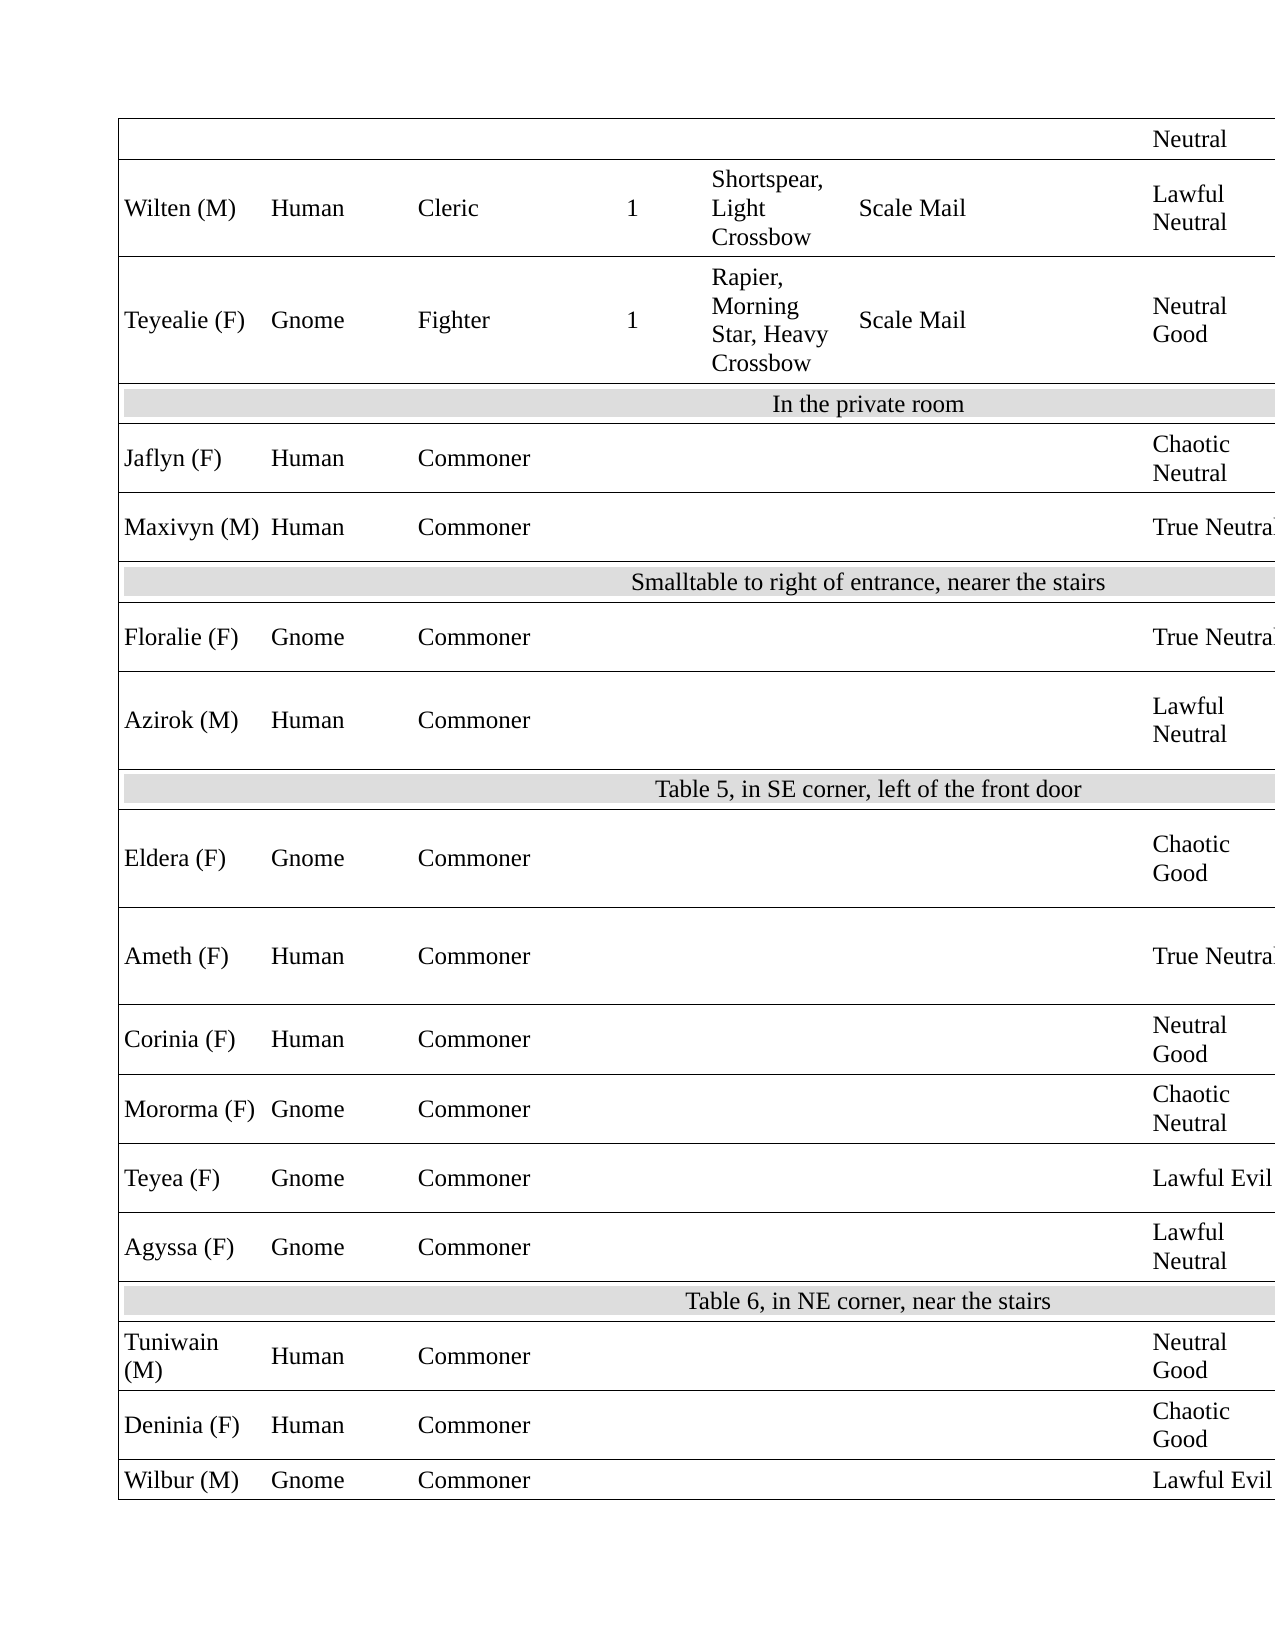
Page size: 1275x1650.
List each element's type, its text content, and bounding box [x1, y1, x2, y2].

table_cell Teyea (F) [119, 1144, 265, 1212]
table_cell 1 [559, 160, 706, 256]
table_cell [1000, 908, 1147, 1004]
table_cell Commoner [412, 1213, 559, 1281]
table_cell [706, 119, 853, 158]
table_cell [853, 603, 999, 671]
table_cell Commoner [412, 493, 559, 561]
table_cell Ameth (F) [119, 908, 265, 1004]
table_cell [706, 810, 853, 907]
table_cell Human [265, 1322, 412, 1390]
table_cell [1000, 160, 1147, 256]
table_cell Fighter [412, 257, 559, 383]
table_cell Lawful Evil [1147, 1460, 1275, 1499]
table_cell [706, 1075, 853, 1142]
table_cell [559, 1322, 706, 1390]
table_cell [1000, 1075, 1147, 1142]
table_cell [706, 603, 853, 671]
table_cell Wilbur (M) [119, 1460, 265, 1499]
table_cell Wilten (M) [119, 160, 265, 256]
table_cell Maxivyn (M) [119, 493, 265, 561]
table_cell Commoner [412, 1144, 559, 1212]
table_cell Mororma (F) [119, 1075, 265, 1142]
table_cell [853, 119, 999, 158]
table_cell [706, 1005, 853, 1073]
table_cell Human [265, 908, 412, 1004]
table_cell [853, 1005, 999, 1073]
table_cell Neutral [1147, 119, 1275, 158]
table_cell Azirok (M) [119, 672, 265, 768]
table_cell Agyssa (F) [119, 1213, 265, 1281]
table_cell [559, 603, 706, 671]
table_cell Human [265, 1391, 412, 1459]
table_cell Gnome [265, 1144, 412, 1212]
table_cell Corinia (F) [119, 1005, 265, 1073]
table_cell [1000, 1322, 1147, 1390]
table_cell [853, 1460, 999, 1499]
table_cell [559, 119, 706, 158]
table_cell [1000, 1005, 1147, 1073]
table_cell In the private room [119, 384, 1275, 423]
table_cell [853, 810, 999, 907]
table_cell [706, 1213, 853, 1281]
table_cell Commoner [412, 1322, 559, 1390]
table_cell [559, 810, 706, 907]
table_cell Gnome [265, 1460, 412, 1499]
table_cell Table 5, in SE corner, left of the front door [119, 770, 1275, 809]
table_cell [853, 1213, 999, 1281]
table_cell Smalltable to right of entrance, nearer the stairs [119, 562, 1275, 602]
table_cell Eldera (F) [119, 810, 265, 907]
table_cell [853, 1322, 999, 1390]
table_cell [853, 493, 999, 561]
table_cell Neutral Good [1147, 1322, 1275, 1390]
table_cell Neutral Good [1147, 1005, 1275, 1073]
table_cell Lawful Evil [1147, 1144, 1275, 1212]
table_cell [559, 493, 706, 561]
table_cell [119, 119, 265, 158]
table_cell Commoner [412, 672, 559, 768]
table_cell Human [265, 424, 412, 492]
table_cell [1000, 257, 1147, 383]
table_cell [559, 1005, 706, 1073]
table_cell [853, 672, 999, 768]
table_cell [559, 424, 706, 492]
table_cell [706, 1322, 853, 1390]
table_cell [853, 1075, 999, 1142]
table_cell Chaotic Neutral [1147, 1075, 1275, 1142]
table_cell [706, 1144, 853, 1212]
table_cell Lawful Neutral [1147, 160, 1275, 256]
table_cell Table 6, in NE corner, near the stairs [119, 1282, 1275, 1321]
table_cell Human [265, 1005, 412, 1073]
table_cell [1000, 1391, 1147, 1459]
table_cell 1 [559, 257, 706, 383]
table_cell True Neutral [1147, 908, 1275, 1004]
table_cell Floralie (F) [119, 603, 265, 671]
table_cell True Neutral [1147, 603, 1275, 671]
table_cell [853, 908, 999, 1004]
table_cell Deninia (F) [119, 1391, 265, 1459]
table_cell [559, 908, 706, 1004]
table_cell Human [265, 672, 412, 768]
table_cell [559, 1213, 706, 1281]
table_cell True Neutral [1147, 493, 1275, 561]
table_cell [1000, 672, 1147, 768]
table_cell Gnome [265, 1075, 412, 1142]
table_cell [559, 1391, 706, 1459]
table_cell Gnome [265, 810, 412, 907]
table_cell Scale Mail [853, 257, 999, 383]
table_cell Gnome [265, 603, 412, 671]
table_cell Commoner [412, 810, 559, 907]
table_cell [559, 1144, 706, 1212]
table_cell Human [265, 160, 412, 256]
table_cell [706, 1460, 853, 1499]
table_cell Commoner [412, 1391, 559, 1459]
table_cell Cleric [412, 160, 559, 256]
table_cell Commoner [412, 603, 559, 671]
table_cell Gnome [265, 257, 412, 383]
table_cell Commoner [412, 1075, 559, 1142]
table_cell [1000, 493, 1147, 561]
table_cell [706, 1391, 853, 1459]
table_cell Shortspear, Light Crossbow [706, 160, 853, 256]
table_cell [853, 1144, 999, 1212]
table_cell [1000, 1144, 1147, 1212]
table_cell Chaotic Neutral [1147, 424, 1275, 492]
table_cell Rapier, Morning Star, Heavy Crossbow [706, 257, 853, 383]
table_cell Chaotic Good [1147, 810, 1275, 907]
table_cell Commoner [412, 908, 559, 1004]
table_cell [853, 424, 999, 492]
table_cell Jaflyn (F) [119, 424, 265, 492]
table_cell Scale Mail [853, 160, 999, 256]
table_cell [1000, 810, 1147, 907]
table_cell [706, 672, 853, 768]
table_cell Lawful Neutral [1147, 672, 1275, 768]
table_cell [1000, 603, 1147, 671]
table_cell [412, 119, 559, 158]
table_cell [559, 672, 706, 768]
table_cell Commoner [412, 1005, 559, 1073]
table_cell Commoner [412, 1460, 559, 1499]
table_cell [559, 1460, 706, 1499]
table_cell [559, 1075, 706, 1142]
table_cell Gnome [265, 1213, 412, 1281]
table_cell [853, 1391, 999, 1459]
table_cell [706, 424, 853, 492]
table_cell Neutral Good [1147, 257, 1275, 383]
table_cell [1000, 1460, 1147, 1499]
table_cell [265, 119, 412, 158]
table_cell Human [265, 493, 412, 561]
table_cell Chaotic Good [1147, 1391, 1275, 1459]
table_cell Lawful Neutral [1147, 1213, 1275, 1281]
table_cell [706, 908, 853, 1004]
table_cell [1000, 1213, 1147, 1281]
table_cell [1000, 424, 1147, 492]
table_cell Tuniwain (M) [119, 1322, 265, 1390]
table_cell [1000, 119, 1147, 158]
table_cell Teyealie (F) [119, 257, 265, 383]
table_cell Commoner [412, 424, 559, 492]
table_cell [706, 493, 853, 561]
